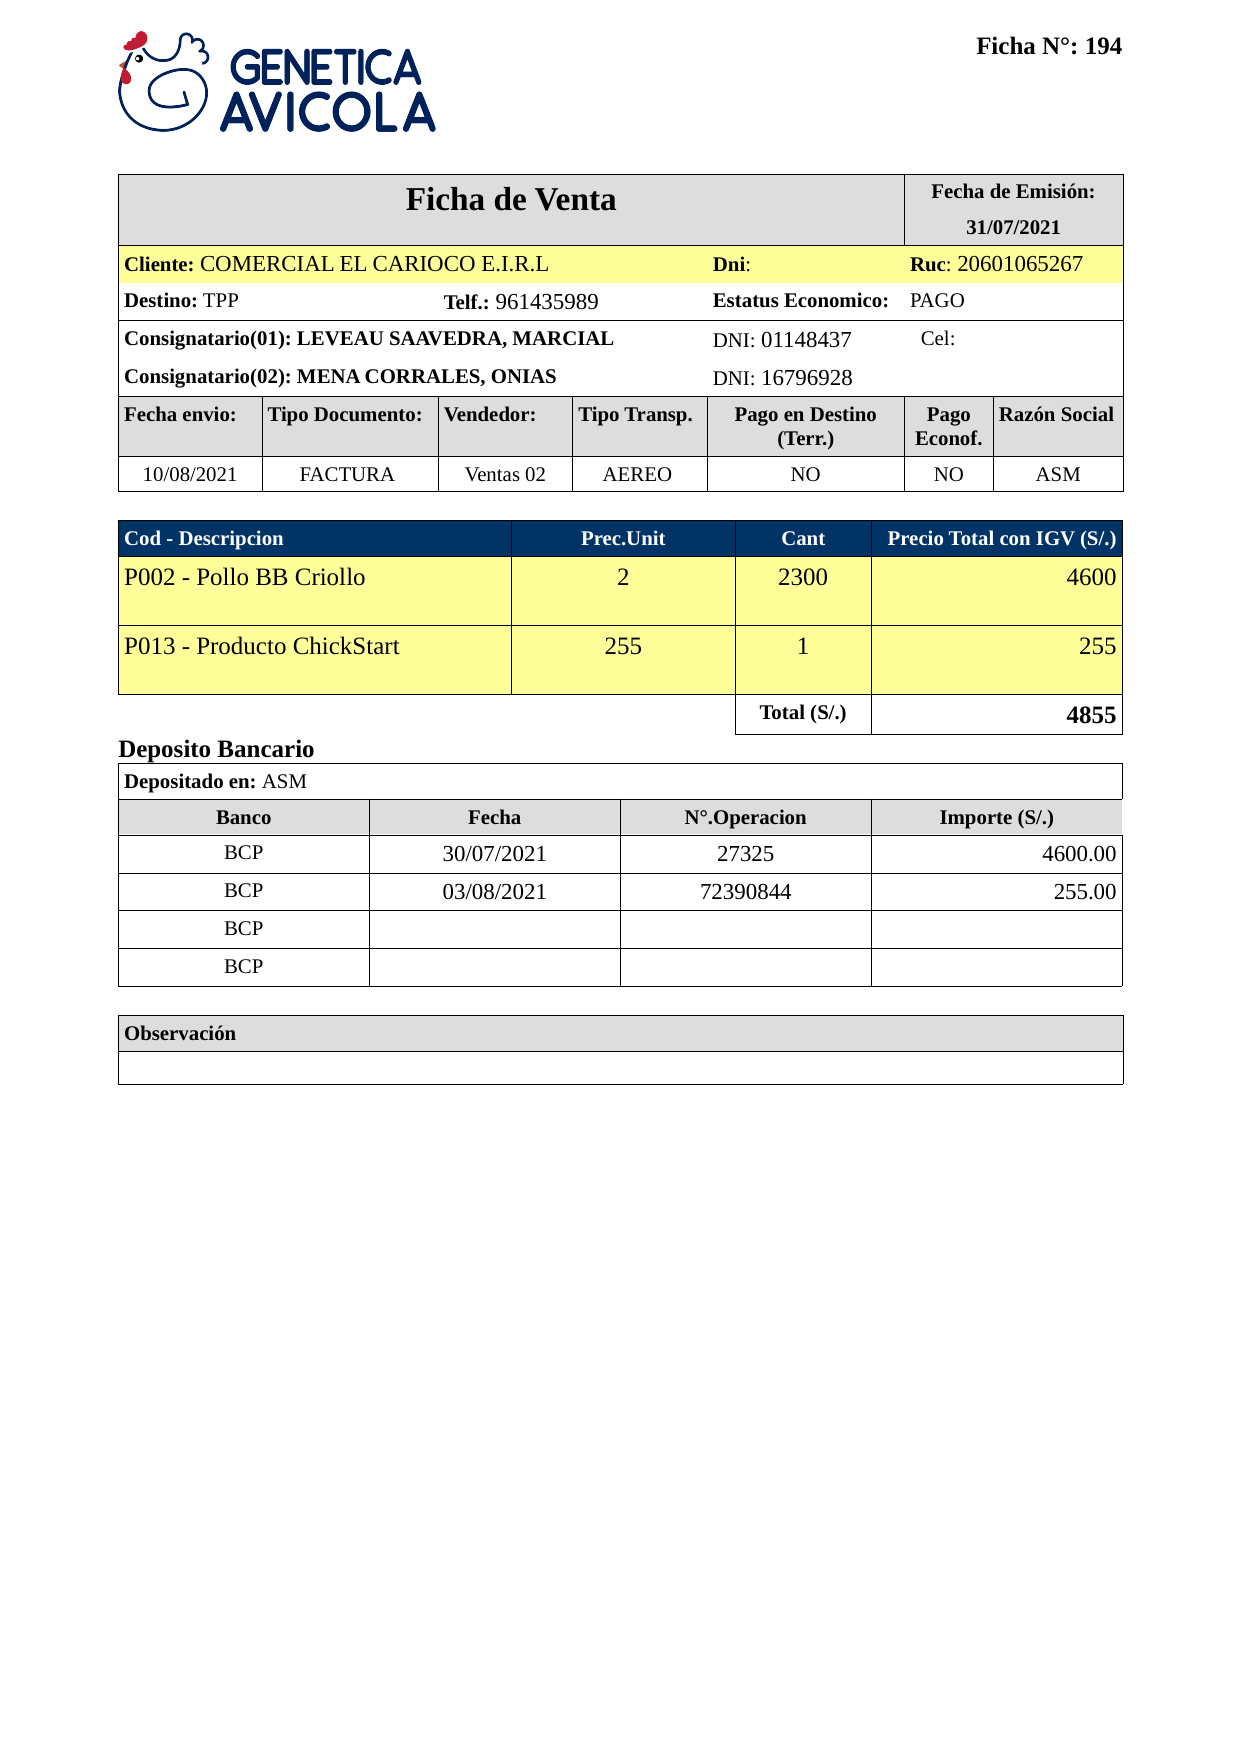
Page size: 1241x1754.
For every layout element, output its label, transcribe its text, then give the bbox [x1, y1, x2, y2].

table_cell AEREO [573, 457, 707, 491]
table_header Cant [736, 521, 871, 556]
table_cell Razón Social [994, 397, 1123, 456]
table_cell N°.Operacion [621, 800, 871, 834]
table_cell [370, 911, 620, 948]
table_cell P002 - Pollo BB Criollo [119, 557, 511, 625]
table_cell 255 [872, 626, 1122, 694]
table_header Observación [119, 1016, 1123, 1051]
table_cell [621, 949, 871, 986]
table_cell [370, 949, 620, 986]
table_cell Fecha envio: [119, 397, 262, 456]
table_cell [118, 695, 511, 734]
table_cell ASM [994, 457, 1123, 491]
table_cell Estatus Economico: [707, 283, 904, 320]
table_cell Pago Econof. [905, 397, 993, 456]
table_cell 255 [512, 626, 735, 694]
table_cell Cel: [915, 321, 1123, 358]
table_header Prec.Unit [512, 521, 735, 556]
table_cell BCP [119, 874, 369, 910]
table_cell Importe (S/.) [872, 800, 1122, 834]
table_cell FACTURA [263, 457, 438, 491]
table_cell 255.00 [872, 874, 1122, 910]
table_cell DNI: 16796928 [707, 358, 1123, 396]
table_cell Cliente: COMERCIAL EL CARIOCO E.I.R.L [119, 246, 707, 283]
table_cell 1 [736, 626, 871, 694]
table_cell 31/07/2021 [905, 209, 1123, 245]
table_cell NO [905, 457, 993, 491]
table_header Depositado en: ASM [119, 764, 1122, 799]
table_cell Tipo Transp. [573, 397, 707, 456]
table_cell Total (S/.) [736, 695, 871, 734]
table_cell Fecha [370, 800, 620, 834]
table_cell Tipo Documento: [263, 397, 438, 456]
table_cell Banco [119, 800, 369, 834]
table_cell 03/08/2021 [370, 874, 620, 910]
table_cell 10/08/2021 [119, 457, 262, 491]
table_cell Consignatario(02): MENA CORRALES, ONIAS [119, 358, 707, 396]
table_cell [511, 695, 735, 734]
table_cell BCP [119, 911, 369, 948]
table_cell BCP [119, 836, 369, 872]
table_cell 30/07/2021 [370, 836, 620, 872]
table_header Fecha de Emisión: [905, 175, 1123, 209]
table_cell [119, 1052, 1123, 1084]
table_cell BCP [119, 949, 369, 986]
table_cell 4600.00 [872, 836, 1122, 872]
table_cell Ventas 02 [439, 457, 572, 491]
table_cell DNI: 01148437 [707, 321, 915, 358]
table_cell [872, 911, 1122, 948]
table_cell Dni: [707, 246, 904, 283]
table_cell 2300 [736, 557, 871, 625]
table_cell [621, 911, 871, 948]
table_cell Telf.: 961435989 [438, 283, 707, 320]
table_cell Destino: TPP [119, 283, 438, 320]
table_cell Vendedor: [439, 397, 572, 456]
table_header Ficha de Venta [119, 175, 904, 245]
table_cell 2 [512, 557, 735, 625]
table_cell Consignatario(01): LEVEAU SAAVEDRA, MARCIAL [119, 321, 707, 358]
table_cell 27325 [621, 836, 871, 872]
table_cell Ruc: 20601065267 [904, 246, 1123, 283]
table_cell NO [708, 457, 904, 491]
table_cell 4855 [872, 695, 1122, 734]
picture [118, 31, 436, 132]
text Deposito Bancario [118, 734, 1122, 763]
table_cell 4600 [872, 557, 1122, 625]
table_header Cod - Descripcion [119, 521, 511, 556]
table_cell P013 - Producto ChickStart [119, 626, 511, 694]
table_cell PAGO [904, 283, 1123, 320]
table_header Precio Total con IGV (S/.) [872, 521, 1122, 556]
table_cell Pago en Destino (Terr.) [708, 397, 904, 456]
table_cell 72390844 [621, 874, 871, 910]
table_cell [872, 949, 1122, 986]
